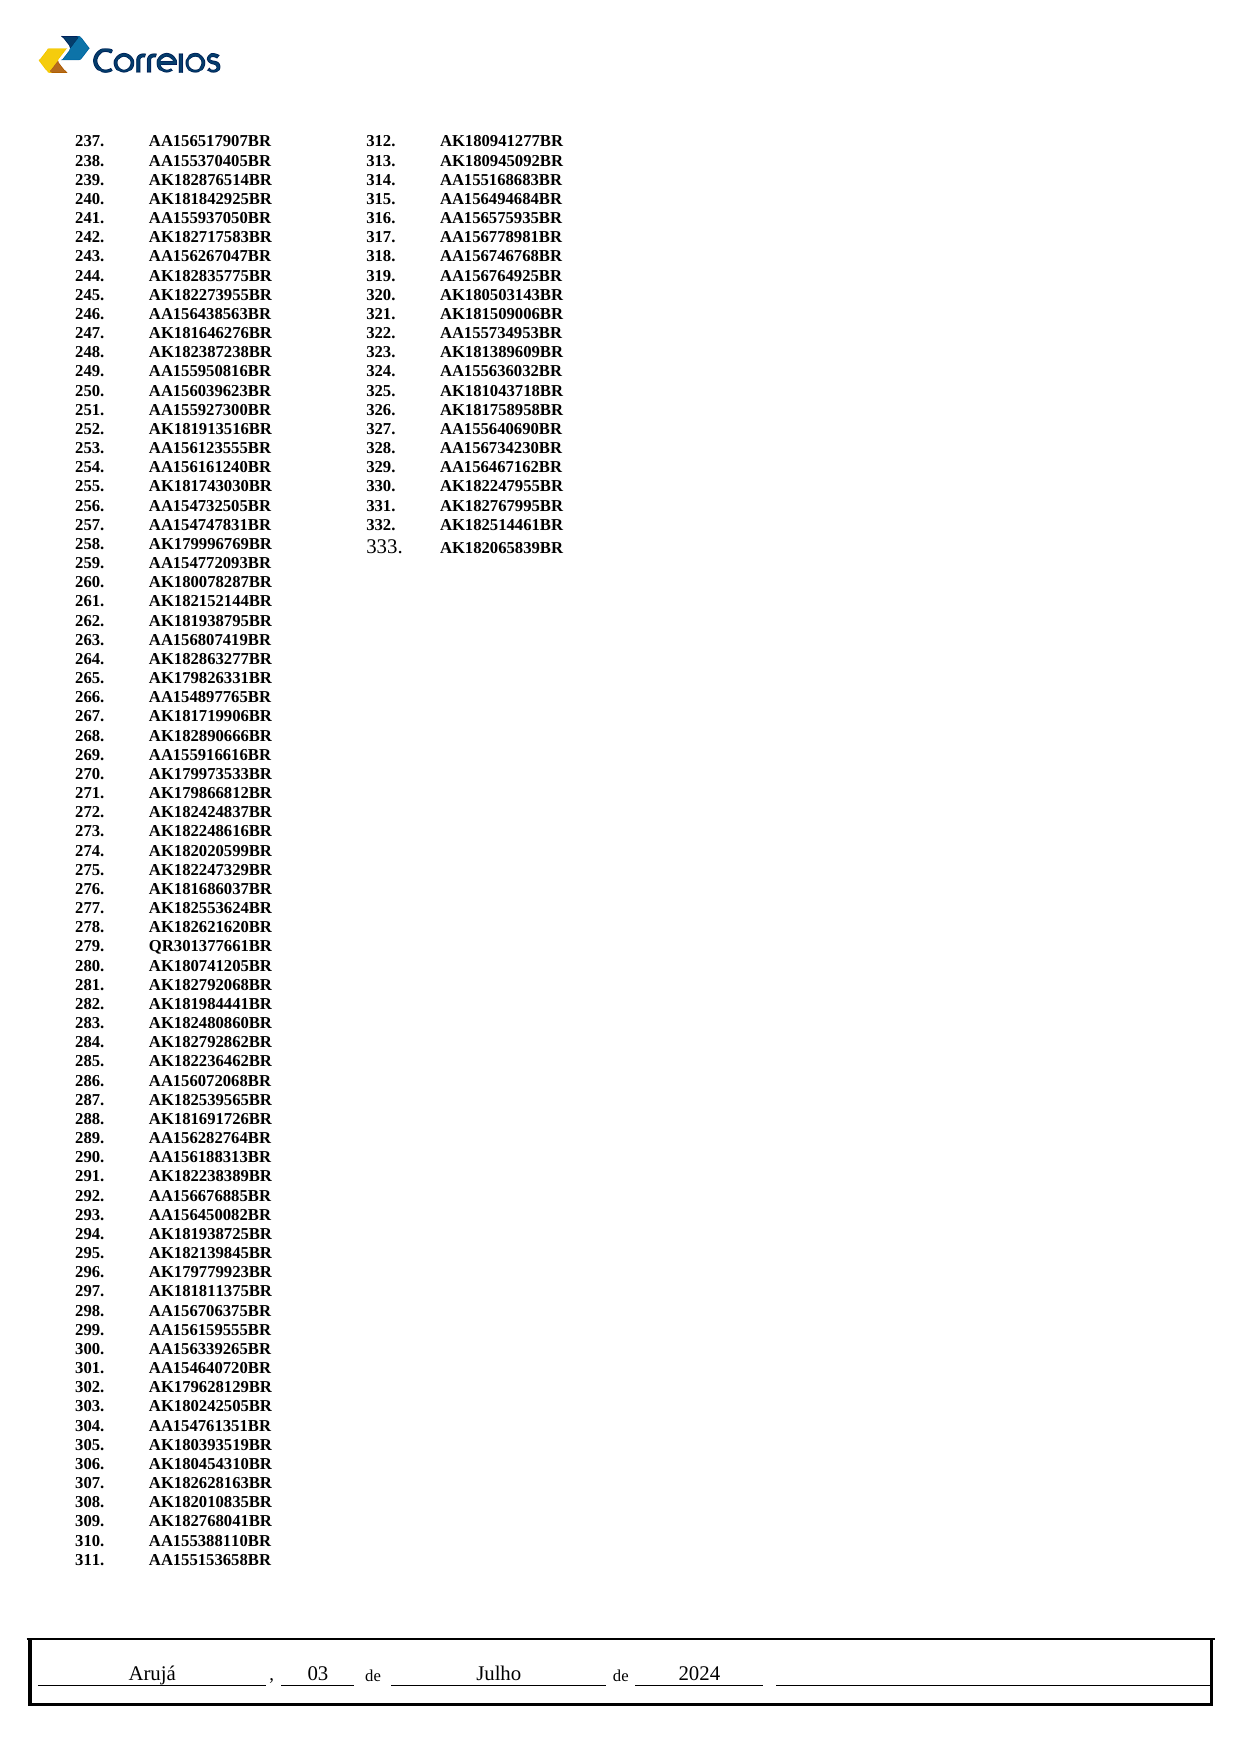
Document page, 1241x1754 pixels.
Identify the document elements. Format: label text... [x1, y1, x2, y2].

list AK181743030BR [75, 476, 329, 495]
list AA154772093BR [75, 553, 329, 572]
list AK182863277BR [75, 649, 329, 668]
list AA156450082BR [75, 1204, 329, 1224]
list AK182628163BR [75, 1473, 329, 1492]
list AA156072068BR [75, 1070, 329, 1089]
list AK182480860BR [75, 1013, 329, 1032]
list AA155388110BR [75, 1530, 329, 1549]
list AK182792862BR [75, 1032, 329, 1051]
list AK179779923BR [75, 1262, 329, 1281]
list AK182717583BR [75, 227, 329, 246]
list AA156039623BR [75, 380, 329, 399]
list AK181686037BR [75, 879, 329, 898]
list AK180941277BR [366, 131, 620, 150]
list AA156575935BR [366, 208, 620, 227]
list AK182890666BR [75, 725, 329, 744]
list AK182247329BR [75, 859, 329, 879]
list AA154732505BR [75, 495, 329, 514]
list AK179628129BR [75, 1377, 329, 1396]
list AA156676885BR [75, 1185, 329, 1204]
list AK181938795BR [75, 610, 329, 629]
list AK182876514BR [75, 169, 329, 189]
list AK179866812BR [75, 783, 329, 802]
list AA155636032BR [366, 361, 620, 380]
list AK179826331BR [75, 668, 329, 687]
list AA156778981BR [366, 227, 620, 246]
list AA155916616BR [75, 744, 329, 764]
list AK182553624BR [75, 898, 329, 917]
list AK181509006BR [366, 304, 620, 323]
list AK182621620BR [75, 917, 329, 936]
list AA155168683BR [366, 169, 620, 189]
list AK182514461BR [366, 514, 620, 534]
list AA154747831BR [75, 514, 329, 534]
list AK181043718BR [366, 380, 620, 399]
list AK182273955BR [75, 284, 329, 304]
list AK182387238BR [75, 342, 329, 361]
list AA156706375BR [75, 1300, 329, 1319]
list AK182539565BR [75, 1089, 329, 1109]
list AK180503143BR [366, 284, 620, 304]
list AK180393519BR [75, 1434, 329, 1454]
list AK181691726BR [75, 1109, 329, 1128]
list AK179973533BR [75, 764, 329, 783]
list AK182065839BR [366, 534, 620, 558]
list AA156764925BR [366, 265, 620, 284]
list AA156339265BR [75, 1339, 329, 1358]
list AK181938725BR [75, 1224, 329, 1243]
list AK180945092BR [366, 150, 620, 169]
list AA156188313BR [75, 1147, 329, 1166]
list AA156807419BR [75, 629, 329, 649]
list AA156494684BR [366, 189, 620, 208]
list AA155734953BR [366, 323, 620, 342]
list AA156438563BR [75, 304, 329, 323]
list AK181984441BR [75, 994, 329, 1013]
list AA155153658BR [75, 1549, 329, 1569]
list AK181389609BR [366, 342, 620, 361]
list AK182767995BR [366, 495, 620, 514]
list AK180741205BR [75, 955, 329, 974]
list AK181646276BR [75, 323, 329, 342]
list AK180454310BR [75, 1454, 329, 1473]
list AK182424837BR [75, 802, 329, 821]
list AK180078287BR [75, 572, 329, 591]
list AA156746768BR [366, 246, 620, 265]
list AA154640720BR [75, 1358, 329, 1377]
list AK182139845BR [75, 1243, 329, 1262]
list AA154897765BR [75, 687, 329, 706]
list AA156734230BR [366, 438, 620, 457]
list AA156159555BR [75, 1319, 329, 1339]
list AK182010835BR [75, 1492, 329, 1511]
list AK182152144BR [75, 591, 329, 610]
list AK182768041BR [75, 1511, 329, 1530]
list AA155370405BR [75, 150, 329, 169]
list AA155927300BR [75, 399, 329, 419]
list AK182248616BR [75, 821, 329, 840]
list AK181758958BR [366, 399, 620, 419]
list AA154761351BR [75, 1415, 329, 1434]
list AA156517907BR [75, 131, 329, 150]
list AK181913516BR [75, 419, 329, 438]
list AK182247955BR [366, 476, 620, 495]
list AA156282764BR [75, 1128, 329, 1147]
list AK179996769BR [75, 534, 329, 553]
list AA155640690BR [366, 419, 620, 438]
list AA156267047BR [75, 246, 329, 265]
list AK182792068BR [75, 974, 329, 994]
list AK182238389BR [75, 1166, 329, 1185]
list AA155950816BR [75, 361, 329, 380]
list AK181811375BR [75, 1281, 329, 1300]
list AK180242505BR [75, 1396, 329, 1415]
list AA156123555BR [75, 438, 329, 457]
list AK182236462BR [75, 1051, 329, 1070]
list AA156467162BR [366, 457, 620, 476]
list AK181719906BR [75, 706, 329, 725]
list QR301377661BR [75, 936, 329, 955]
list AK182020599BR [75, 840, 329, 859]
list AA156161240BR [75, 457, 329, 476]
list AK182835775BR [75, 265, 329, 284]
list AA155937050BR [75, 208, 329, 227]
list AK181842925BR [75, 189, 329, 208]
